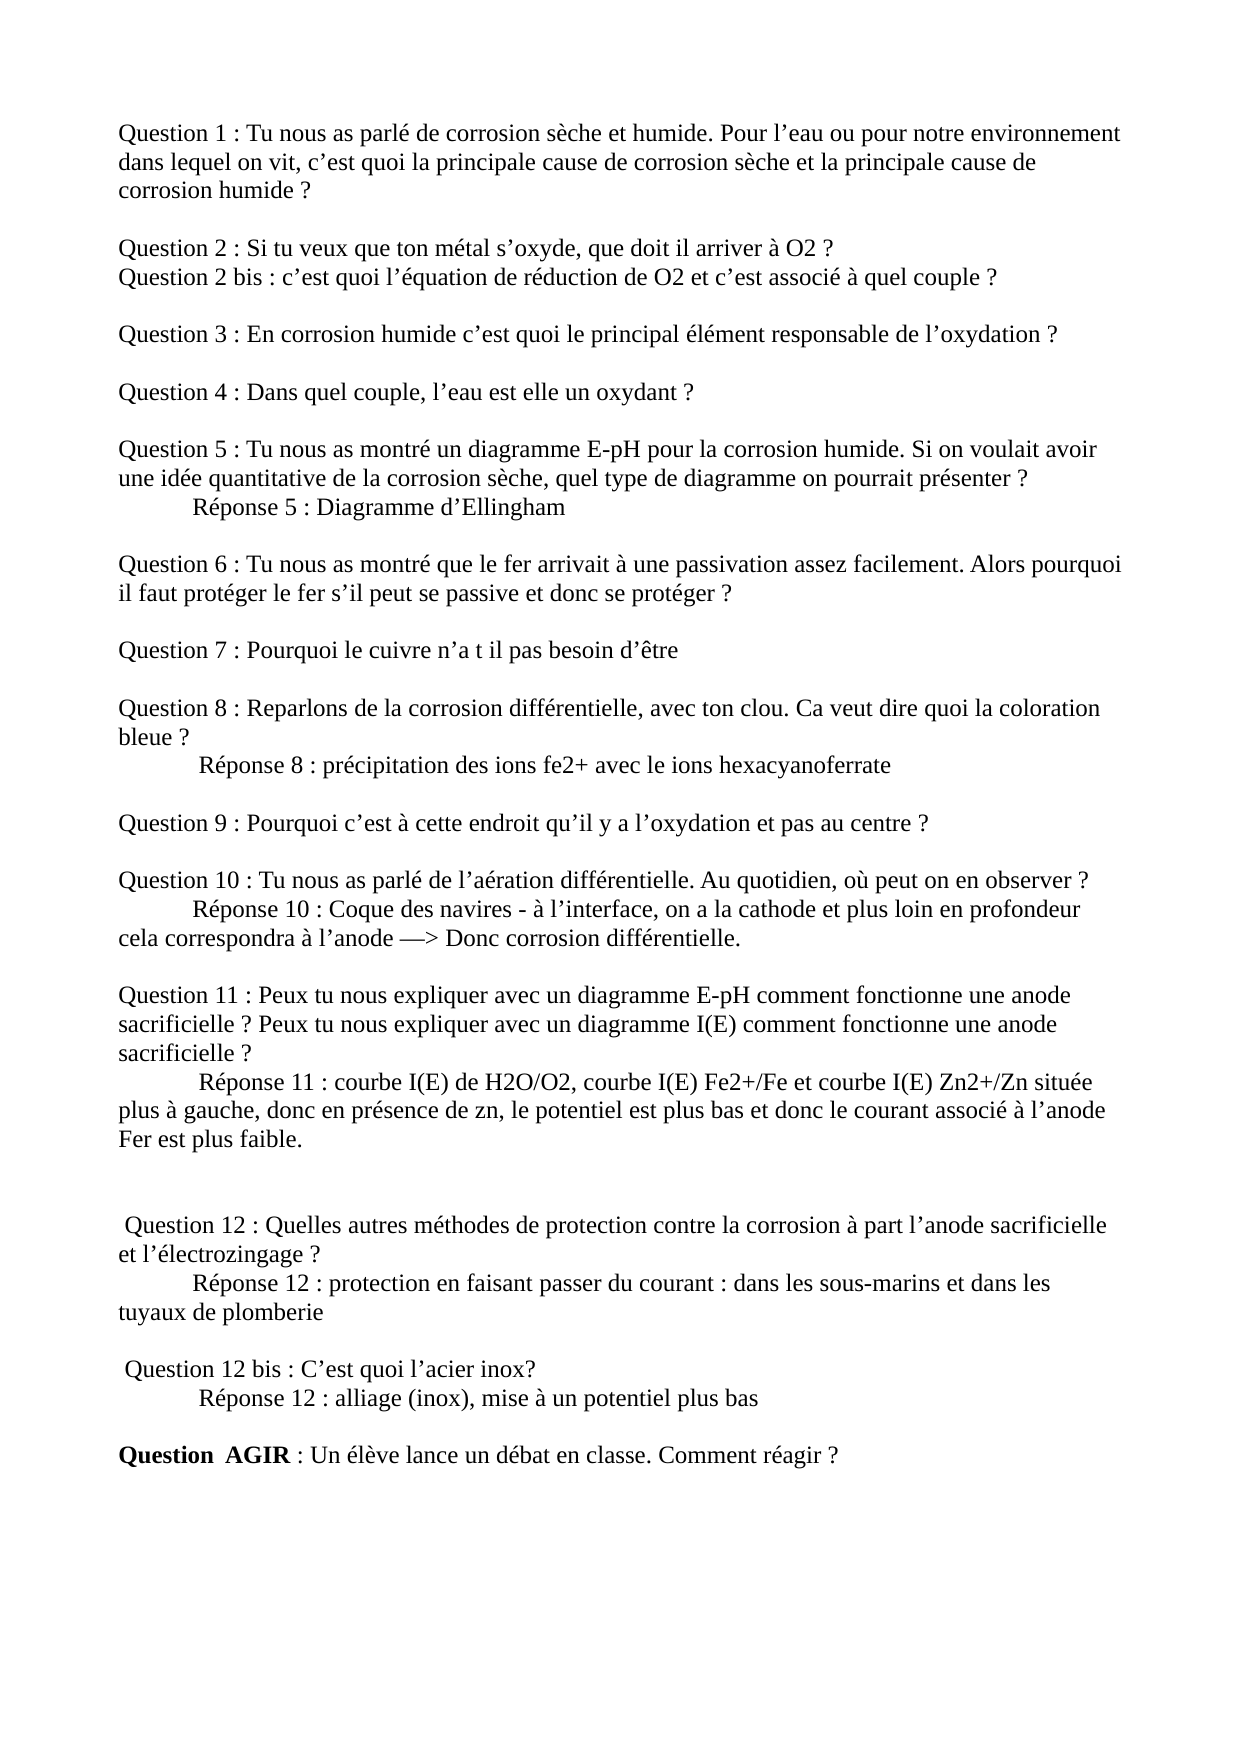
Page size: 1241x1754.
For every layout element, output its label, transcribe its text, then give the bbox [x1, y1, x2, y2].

text Réponse 5 : Diagramme d’Ellingham [118, 492, 1122, 521]
text Question 4 : Dans quel couple, l’eau est elle un oxydant ? [118, 377, 1122, 406]
text Question AGIR : Un élève lance un débat en classe. Comment réagir ? [118, 1441, 1122, 1469]
text Question 3 : En corrosion humide c’est quoi le principal élément responsable de l’oxydation ? [118, 319, 1122, 348]
text Réponse 12 : alliage (inox), mise à un potentiel plus bas [118, 1383, 1122, 1412]
text Question 10 : Tu nous as parlé de l’aération différentielle. Au quotidien, où peut on en observer ? [118, 866, 1122, 894]
text Question 9 : Pourquoi c’est à cette endroit qu’il y a l’oxydation et pas au centre ? [118, 808, 1122, 837]
text Réponse 8 : précipitation des ions fe2+ avec le ions hexacyanoferrate [118, 751, 1122, 779]
text Question 12 bis : C’est quoi l’acier inox? [118, 1354, 1122, 1383]
text Réponse 12 : protection en faisant passer du courant : dans les sous-marins et dans les tuyaux de plomberie [118, 1268, 1122, 1326]
text Question 2 : Si tu veux que ton métal s’oxyde, que doit il arriver à O2 ? [118, 233, 1122, 262]
text Question 6 : Tu nous as montré que le fer arrivait à une passivation assez facilement. Alors pourquoi il faut protéger le fer s’il peut se passive et donc se protéger ? [118, 549, 1122, 607]
text Réponse 10 : Coque des navires - à l’interface, on a la cathode et plus loin en profondeur cela correspondra à l’anode —> Donc corrosion différentielle. [118, 894, 1122, 952]
text Question 7 : Pourquoi le cuivre n’a t il pas besoin d’être [118, 636, 1122, 664]
text Question 8 : Reparlons de la corrosion différentielle, avec ton clou. Ca veut dire quoi la coloration bleue ? [118, 693, 1122, 751]
text Question 5 : Tu nous as montré un diagramme E-pH pour la corrosion humide. Si on voulait avoir une idée quantitative de la corrosion sèche, quel type de diagramme on pourrait présenter ? [118, 434, 1122, 492]
text Question 2 bis : c’est quoi l’équation de réduction de O2 et c’est associé à quel couple ? [118, 262, 1122, 291]
text Question 1 : Tu nous as parlé de corrosion sèche et humide. Pour l’eau ou pour notre environnement dans lequel on vit, c’est quoi la principale cause de corrosion sèche et la principale cause de corrosion humide ? [118, 118, 1122, 204]
text Réponse 11 : courbe I(E) de H2O/O2, courbe I(E) Fe2+/Fe et courbe I(E) Zn2+/Zn située plus à gauche, donc en présence de zn, le potentiel est plus bas et donc le courant associé à l’anode Fer est plus faible. [118, 1067, 1122, 1153]
text Question 12 : Quelles autres méthodes de protection contre la corrosion à part l’anode sacrificielle et l’électrozingage ? [118, 1211, 1122, 1268]
text Question 11 : Peux tu nous expliquer avec un diagramme E-pH comment fonctionne une anode sacrificielle ? Peux tu nous expliquer avec un diagramme I(E) comment fonctionne une anode sacrificielle ? [118, 981, 1122, 1067]
